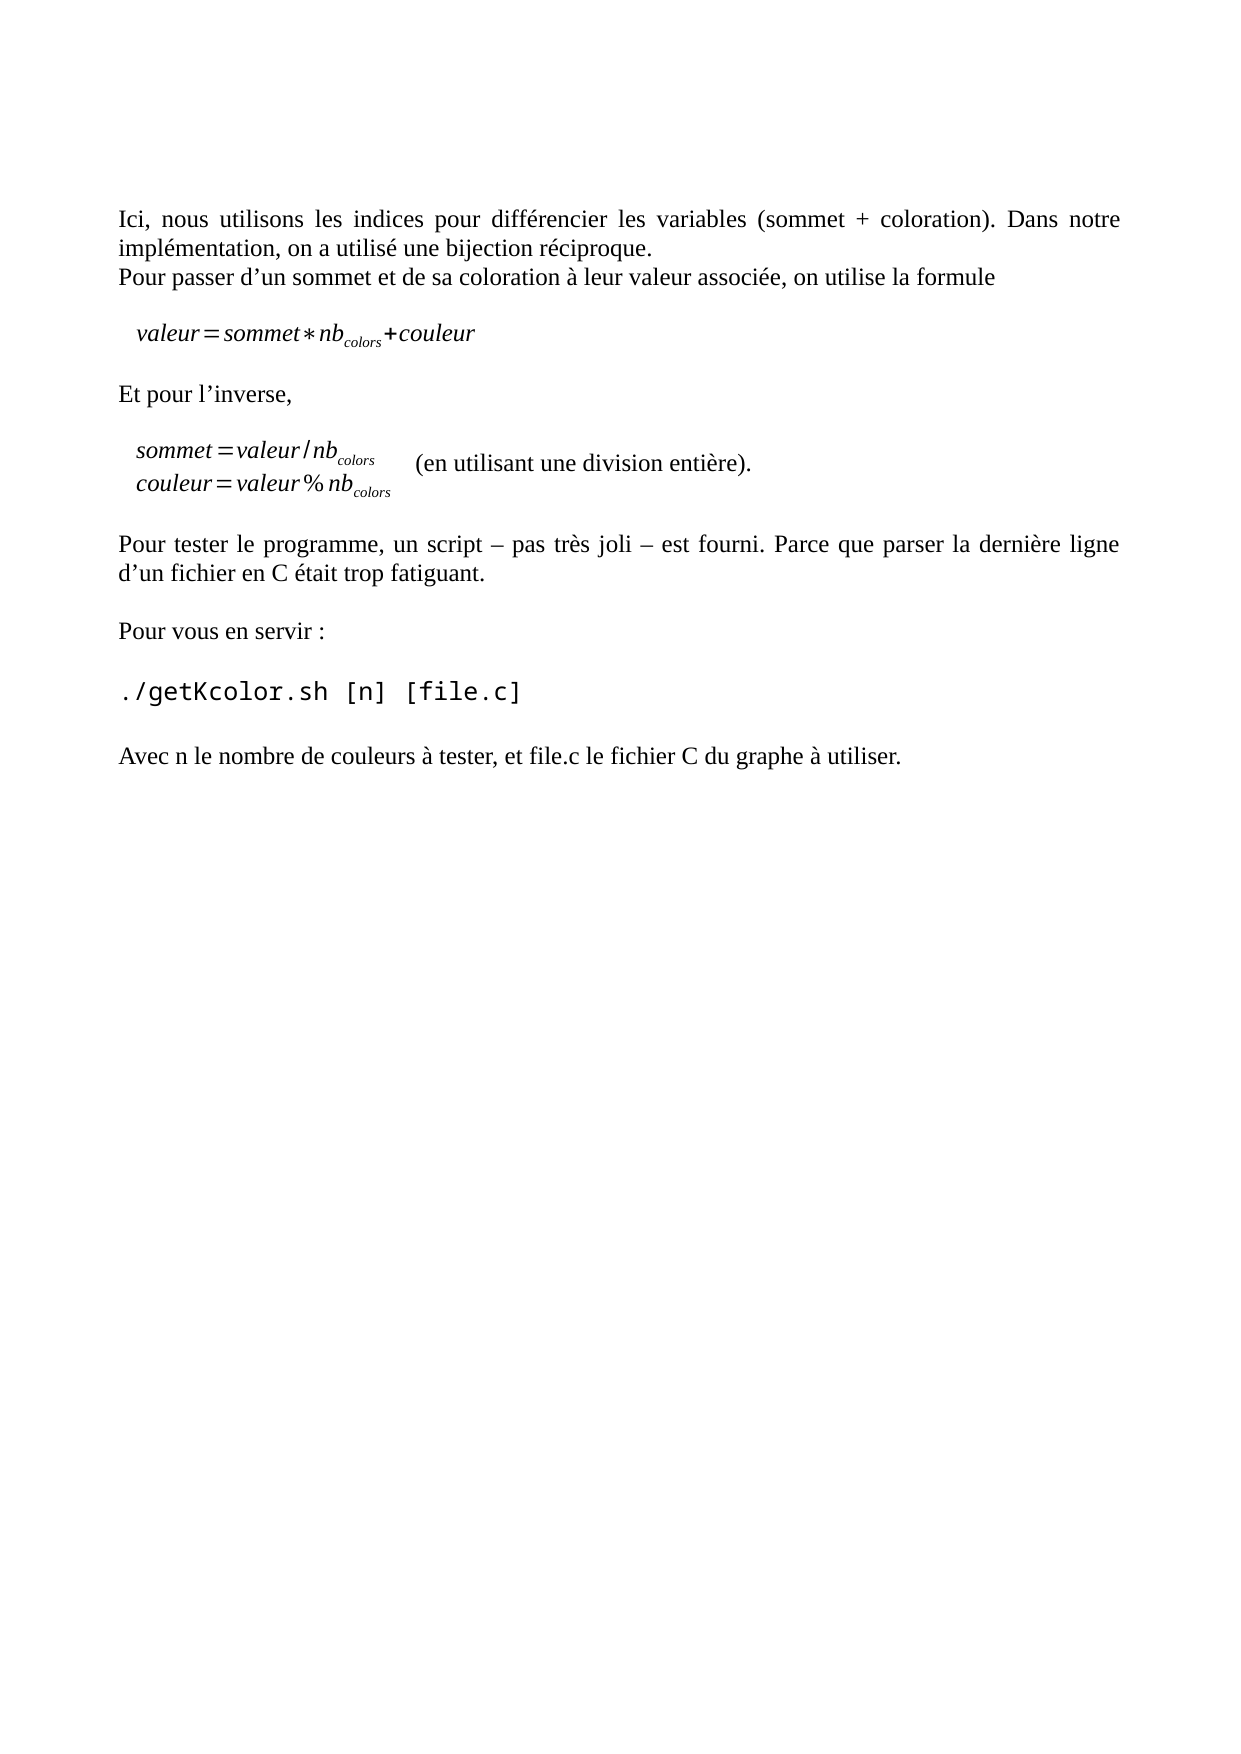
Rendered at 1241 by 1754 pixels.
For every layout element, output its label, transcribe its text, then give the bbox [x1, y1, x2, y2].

text Pour tester le programme, un script – pas très joli – est fourni. Parce que parser la dernière ligne d’un fichier en C était trop fatiguant. [118, 529, 1122, 587]
text Pour passer d’un sommet et de sa coloration à leur valeur associée, on utilise la formule [118, 262, 1122, 291]
text ./getKcolor.sh [n] [file.c] [118, 673, 1122, 707]
text Avec n le nombre de couleurs à tester, et file.c le fichier C du graphe à utiliser. [118, 741, 1122, 770]
text Ici, nous utilisons les indices pour différencier les variables (sommet + coloration). Dans notre implémentation, on a utilisé une bijection réciproque. [118, 204, 1122, 262]
text Et pour l’inverse, [118, 379, 1122, 408]
text Pour vous en servir : [118, 616, 1122, 644]
text (en utilisant une division entière). [118, 437, 1122, 501]
